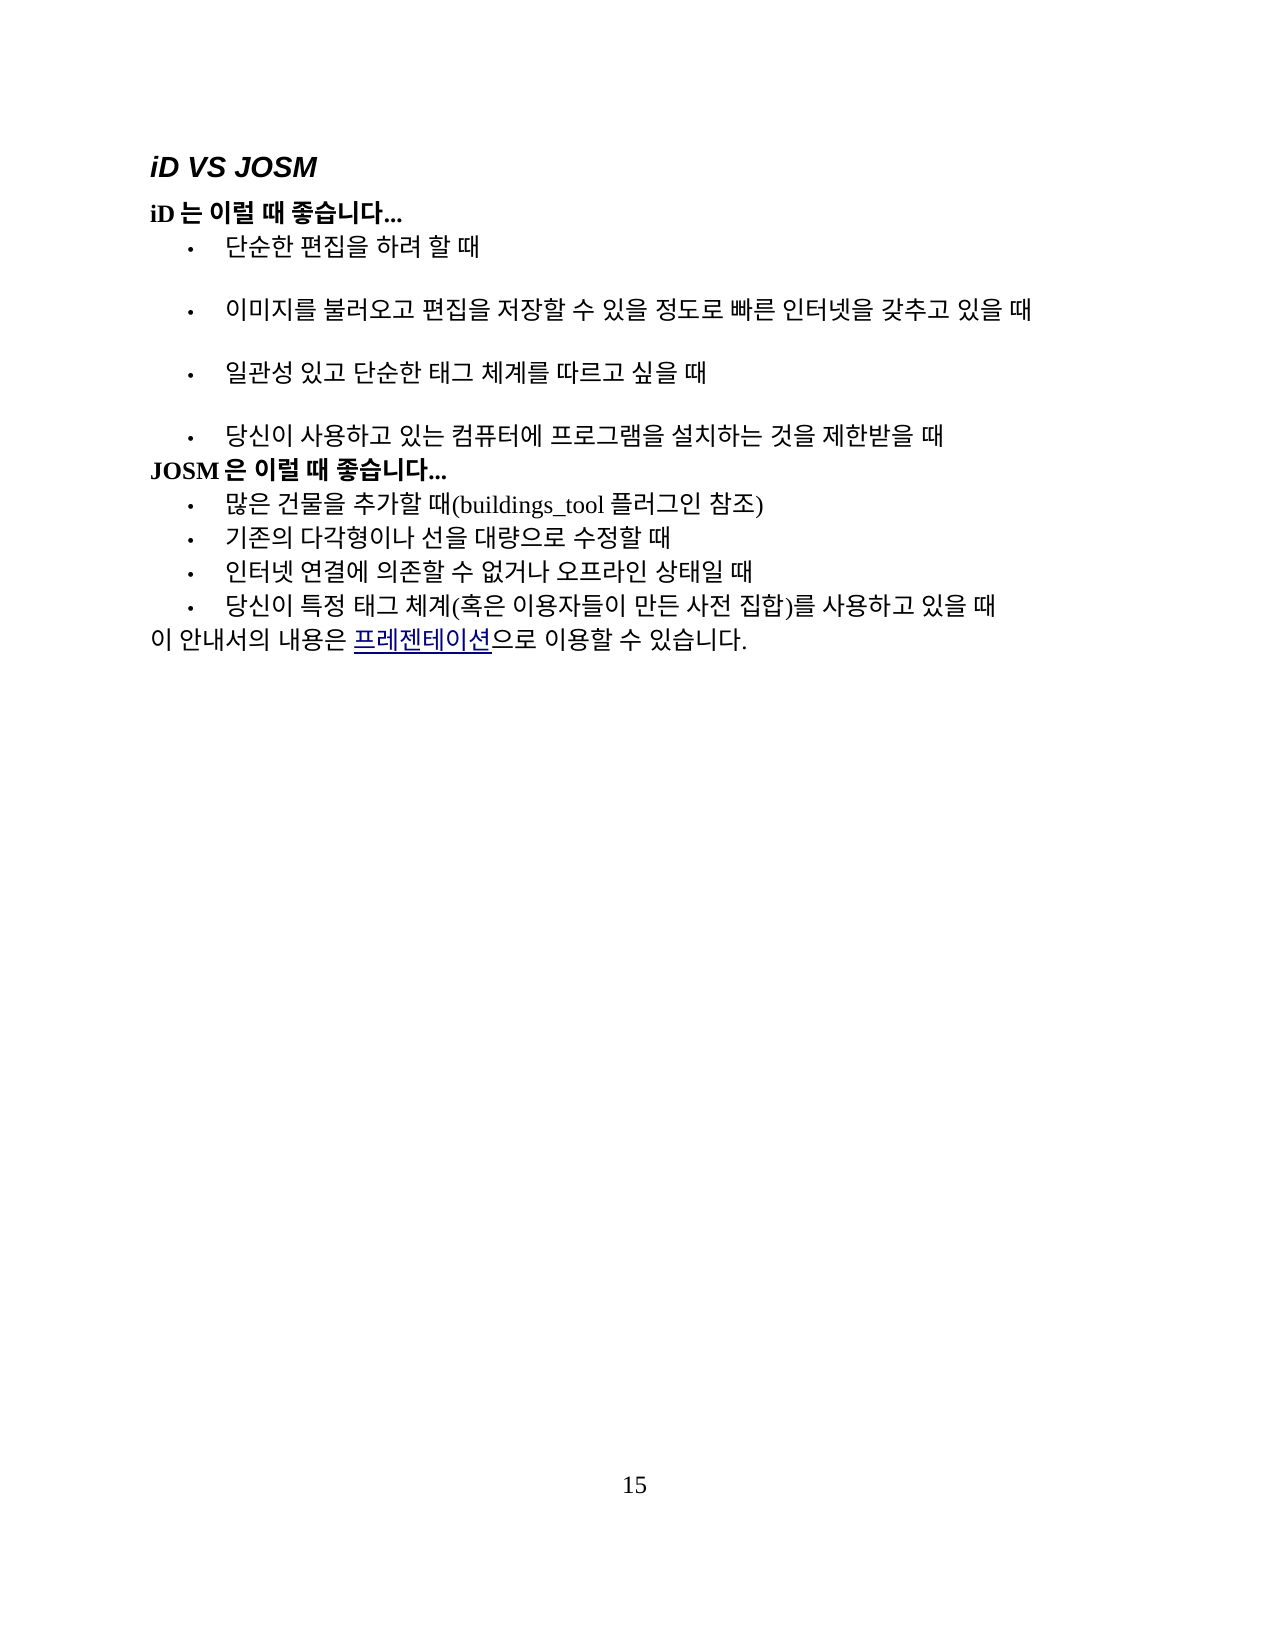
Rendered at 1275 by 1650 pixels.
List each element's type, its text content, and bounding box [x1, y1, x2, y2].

text iD는 이럴 때 좋습니다... [150, 196, 1125, 230]
list 이미지를 불러오고 편집을 저장할 수 있을 정도로 빠른 인터넷을 갖추고 있을 때 [187, 293, 1125, 356]
list 단순한 편집을 하려 할 때 [187, 230, 1125, 293]
text JOSM은 이럴 때 좋습니다... [150, 453, 1125, 487]
list 당신이 사용하고 있는 컴퓨터에 프로그램을 설치하는 것을 제한받을 때 [187, 418, 1125, 453]
subtitle iD VS JOSM [150, 150, 1125, 183]
list 당신이 특정 태그 체계(혹은 이용자들이 만든 사전 집합)를 사용하고 있을 때 [187, 589, 1125, 623]
list 기존의 다각형이나 선을 대량으로 수정할 때 [187, 521, 1125, 555]
list 일관성 있고 단순한 태그 체계를 따르고 싶을 때 [187, 356, 1125, 418]
text 이 안내서의 내용은 프레젠테이션으로 이용할 수 있습니다. [150, 623, 1125, 657]
list 인터넷 연결에 의존할 수 없거나 오프라인 상태일 때 [187, 555, 1125, 589]
list 많은 건물을 추가할 때(buildings_tool 플러그인 참조) [187, 487, 1125, 521]
